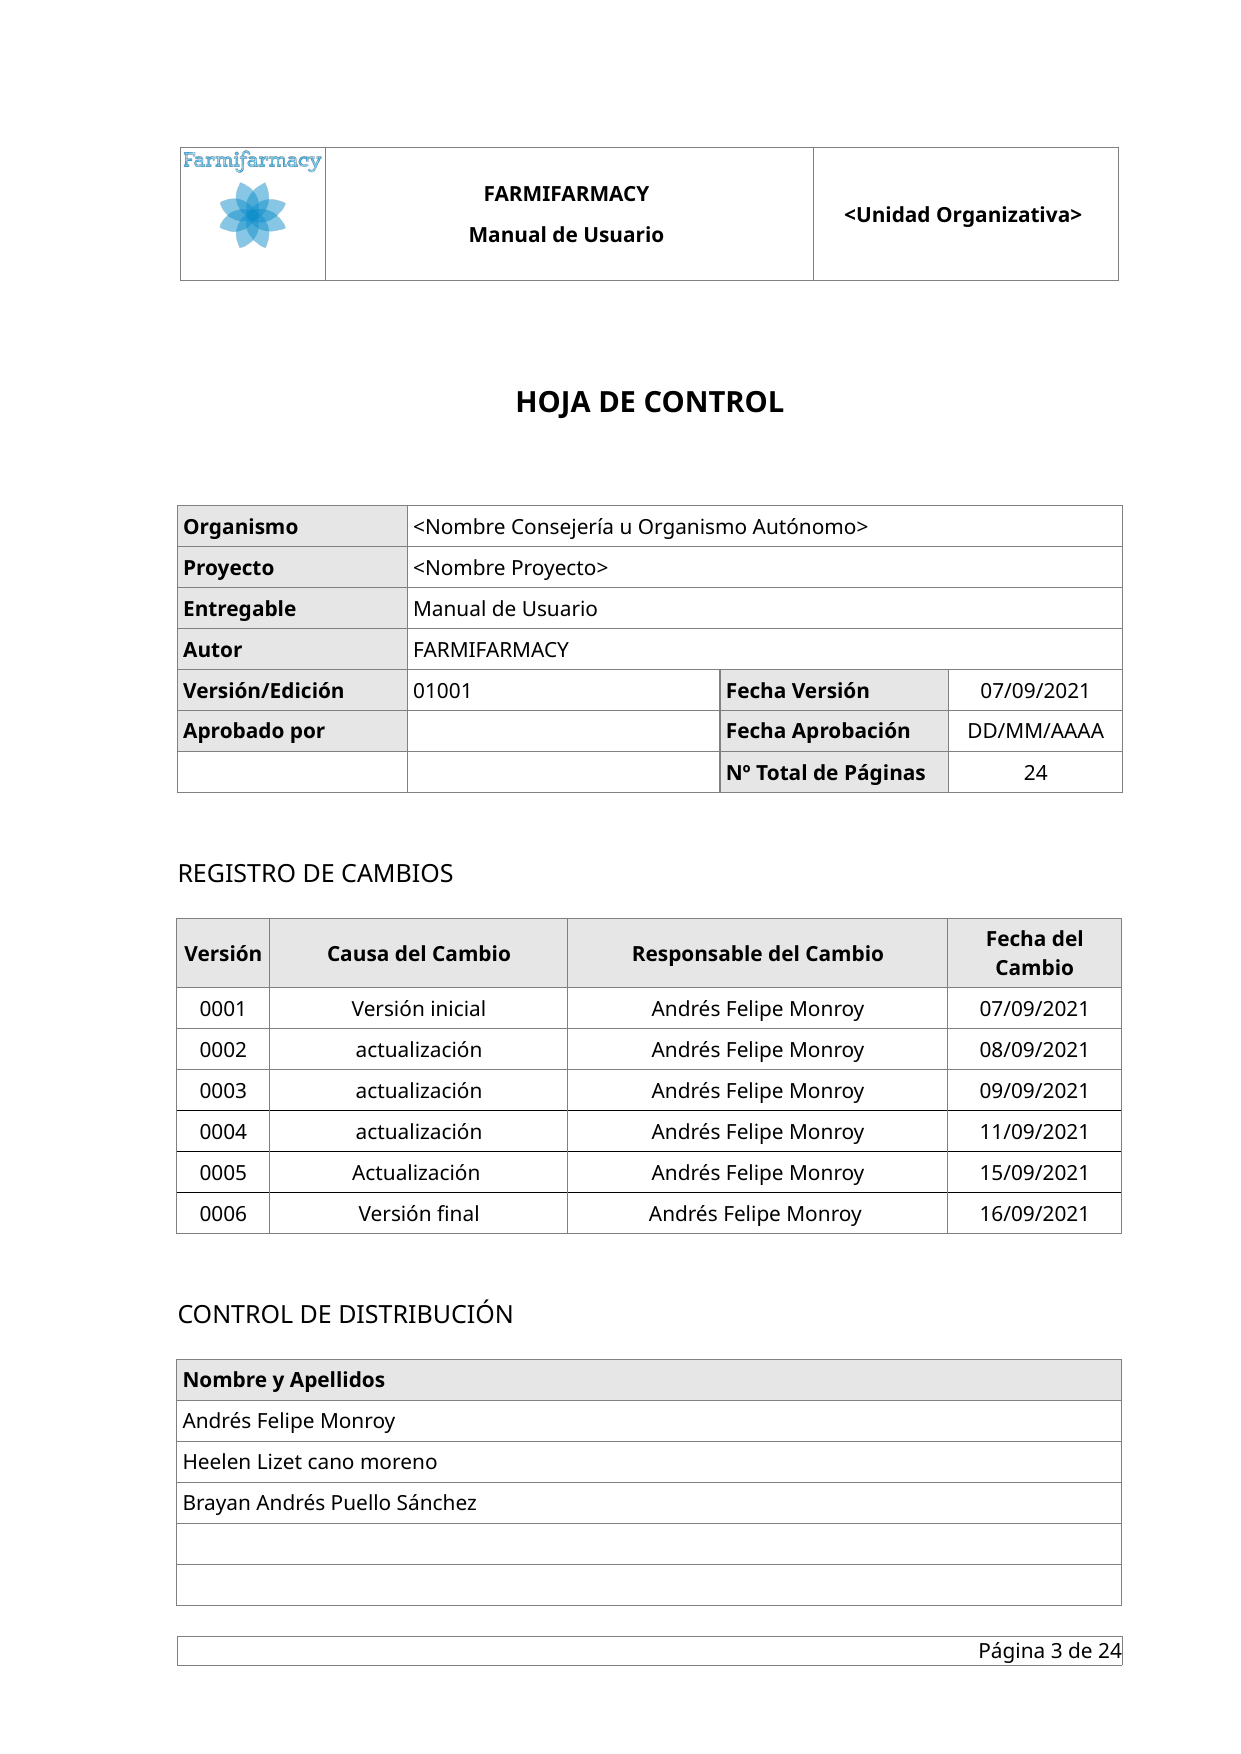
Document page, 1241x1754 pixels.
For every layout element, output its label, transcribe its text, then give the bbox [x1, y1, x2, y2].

table_cell 07/09/2021 [948, 988, 1121, 1028]
table_cell 0002 [177, 1029, 269, 1069]
text REGISTRO DE CAMBIOS [177, 855, 1122, 889]
table_cell 10 [949, 752, 1122, 792]
text HOJA DE CONTROL [177, 381, 1122, 421]
table_header Versión [177, 919, 269, 987]
table_cell Versión inicial [270, 988, 567, 1028]
table_cell [177, 1565, 1121, 1604]
table_cell 0001 [408, 670, 719, 710]
table_cell Andrés Felipe Monroy [568, 1029, 947, 1069]
table_cell 0006 [177, 1193, 269, 1233]
table_cell 0001 [177, 988, 269, 1028]
table_cell 0004 [177, 1111, 269, 1151]
table_cell actualización [270, 1070, 567, 1110]
table_cell DD/MM/AAAA [949, 711, 1122, 751]
table_cell 0003 [177, 1070, 269, 1110]
table_cell Andrés Felipe Monroy [568, 1193, 947, 1233]
table_cell Fecha Versión [721, 670, 948, 710]
table_cell Brayan Andrés Puello Sánchez [177, 1483, 1121, 1523]
table_cell 07/09/2021 [949, 670, 1122, 710]
table_cell <Nombre Proyecto> [408, 547, 1122, 587]
table_header Responsable del Cambio [568, 919, 947, 987]
table_cell Heelen Lizet cano moreno [177, 1442, 1121, 1482]
table_header <Nombre Consejería u Organismo Autónomo> [408, 506, 1122, 546]
table_header Nombre y Apellidos [177, 1360, 1121, 1400]
table_cell 11/09/2021 [948, 1111, 1121, 1151]
table_cell [408, 752, 719, 792]
table_cell [177, 1524, 1121, 1563]
table_cell [408, 711, 719, 751]
table_cell Andrés Felipe Monroy [568, 1152, 947, 1192]
table_cell 09/09/2021 [948, 1070, 1121, 1110]
table_cell Fecha Aprobación [721, 711, 948, 751]
table_cell Versión final [270, 1193, 567, 1233]
table_cell Andrés Felipe Monroy [568, 1111, 947, 1151]
table_cell 15/09/2021 [948, 1152, 1121, 1192]
table_cell Andrés Felipe Monroy [568, 988, 947, 1028]
table_cell Andrés Felipe Monroy [177, 1401, 1121, 1441]
table_cell actualización [270, 1111, 567, 1151]
table_cell 0005 [177, 1152, 269, 1192]
table_cell actualización [270, 1029, 567, 1069]
table_header Organismo [178, 506, 407, 546]
table_cell 08/09/2021 [948, 1029, 1121, 1069]
table_cell Proyecto [178, 547, 407, 587]
table_cell Actualización [270, 1152, 567, 1192]
table_cell Aprobado por [178, 711, 407, 751]
table_cell Nº Total de Páginas [721, 752, 948, 792]
table_header Causa del Cambio [270, 919, 567, 987]
table_cell FARMIFARMACY [408, 629, 1122, 669]
text CONTROL DE DISTRIBUCIÓN [177, 1296, 1122, 1330]
table_cell Versión/Edición [178, 670, 407, 710]
table_cell Entregable [178, 588, 407, 628]
table_cell [178, 752, 407, 792]
table_cell Autor [178, 629, 407, 669]
table_header Fecha del Cambio [948, 919, 1121, 987]
table_cell 16/09/2021 [948, 1193, 1121, 1233]
table_cell Manual de Usuario [408, 588, 1122, 628]
table_cell Andrés Felipe Monroy [568, 1070, 947, 1110]
